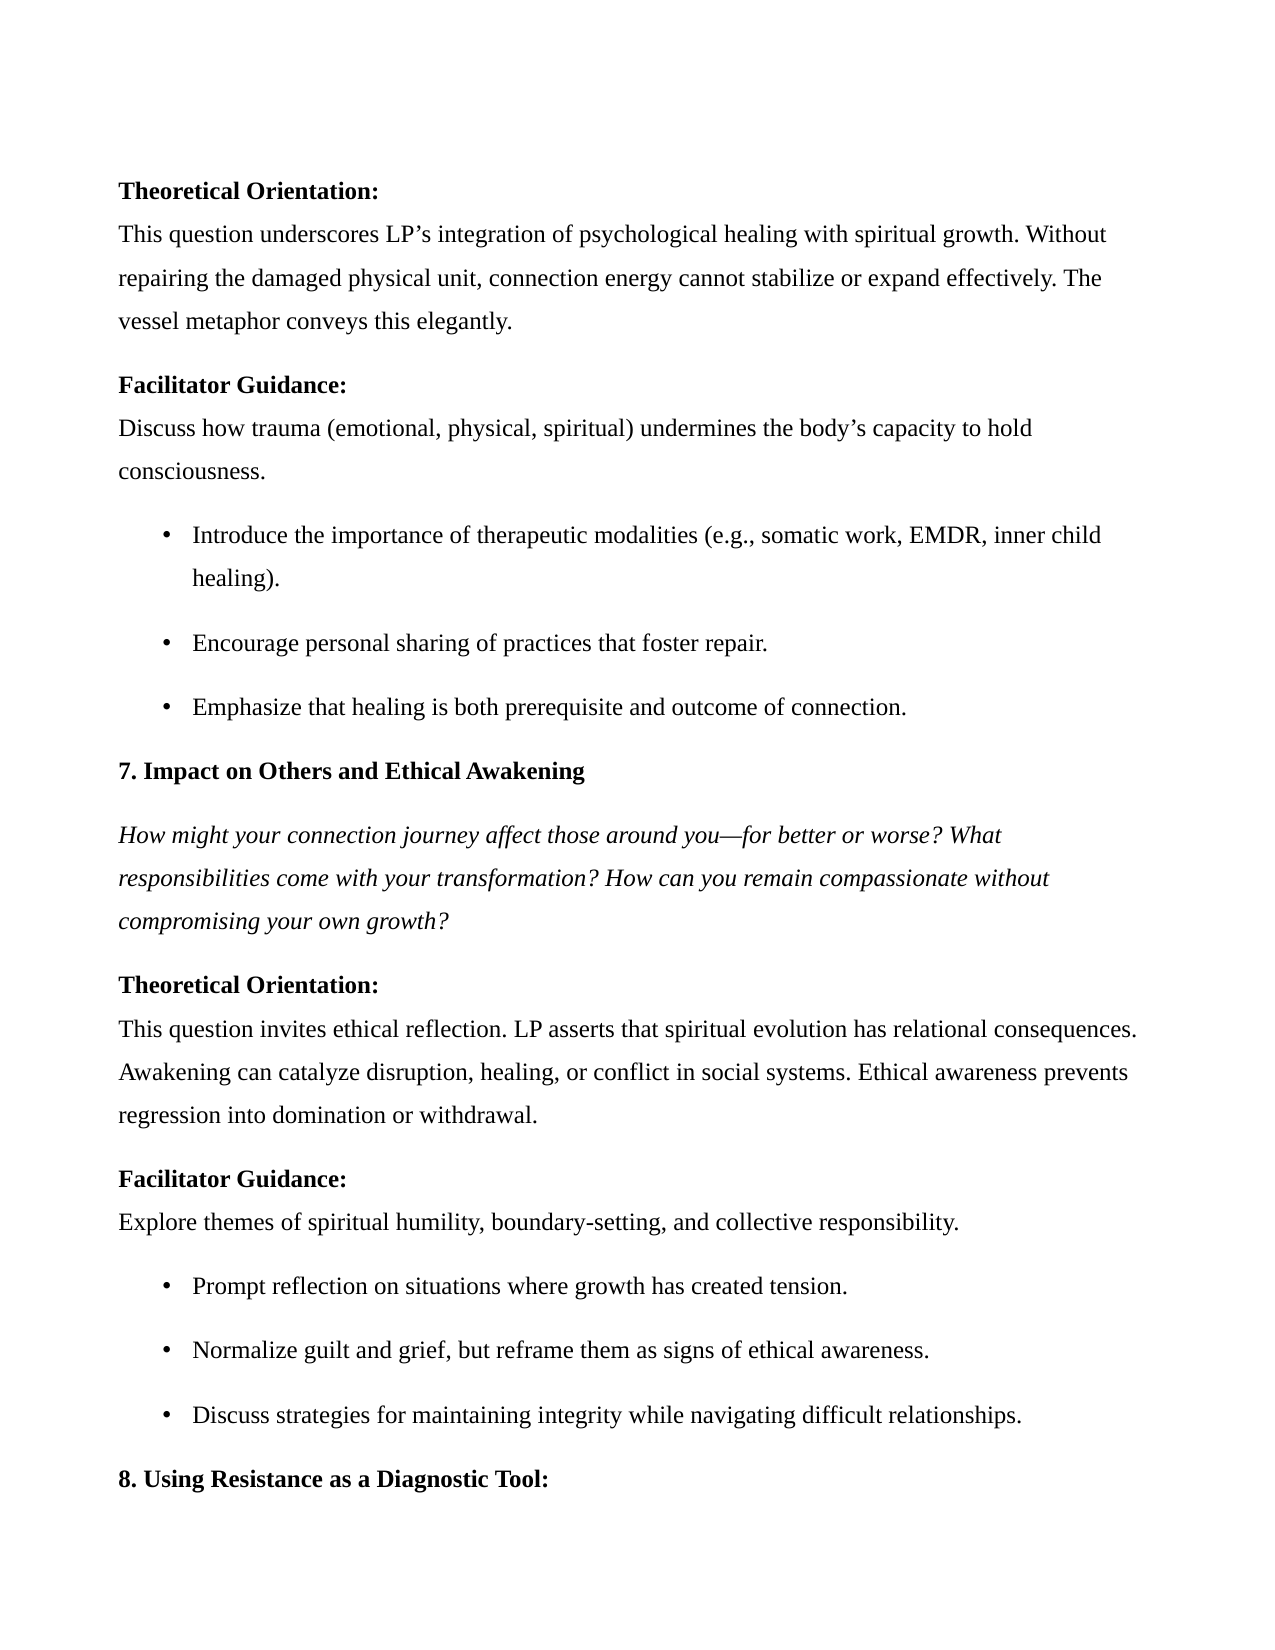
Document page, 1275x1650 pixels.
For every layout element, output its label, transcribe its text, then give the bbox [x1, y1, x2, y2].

list Emphasize that healing is both prerequisite and outcome of connection. [162, 692, 1157, 721]
text 8. Using Resistance as a Diagnostic Tool: [118, 1464, 1157, 1493]
text Theoretical Orientation: This question invites ethical reflection. LP asserts that spiritual evolution has relational consequences. Awakening can catalyze disruption, healing, or conflict in social systems. Ethical awareness prevents regression into domination or withdrawal. [118, 971, 1157, 1129]
list Prompt reflection on situations where growth has created tension. [162, 1271, 1157, 1300]
text Theoretical Orientation: This question underscores LP’s integration of psychological healing with spiritual growth. Without repairing the damaged physical unit, connection energy cannot stabilize or expand effectively. The vessel metaphor conveys this elegantly. [118, 176, 1157, 334]
text 7. Impact on Others and Ethical Awakening [118, 756, 1157, 785]
list Encourage personal sharing of practices that foster repair. [162, 628, 1157, 656]
text Facilitator Guidance: Discuss how trauma (emotional, physical, spiritual) undermines the body’s capacity to hold consciousness. [118, 370, 1157, 485]
list Introduce the importance of therapeutic modalities (e.g., somatic work, EMDR, inner child healing). [162, 520, 1157, 592]
list Normalize guilt and grief, but reframe them as signs of ethical awareness. [162, 1336, 1157, 1364]
list Discuss strategies for maintaining integrity while navigating difficult relationships. [162, 1400, 1157, 1428]
text How might your connection journey affect those around you—for better or worse? What responsibilities come with your transformation? How can you remain compassionate without compromising your own growth? [118, 820, 1157, 935]
text Facilitator Guidance: Explore themes of spiritual humility, boundary-setting, and collective responsibility. [118, 1164, 1157, 1236]
